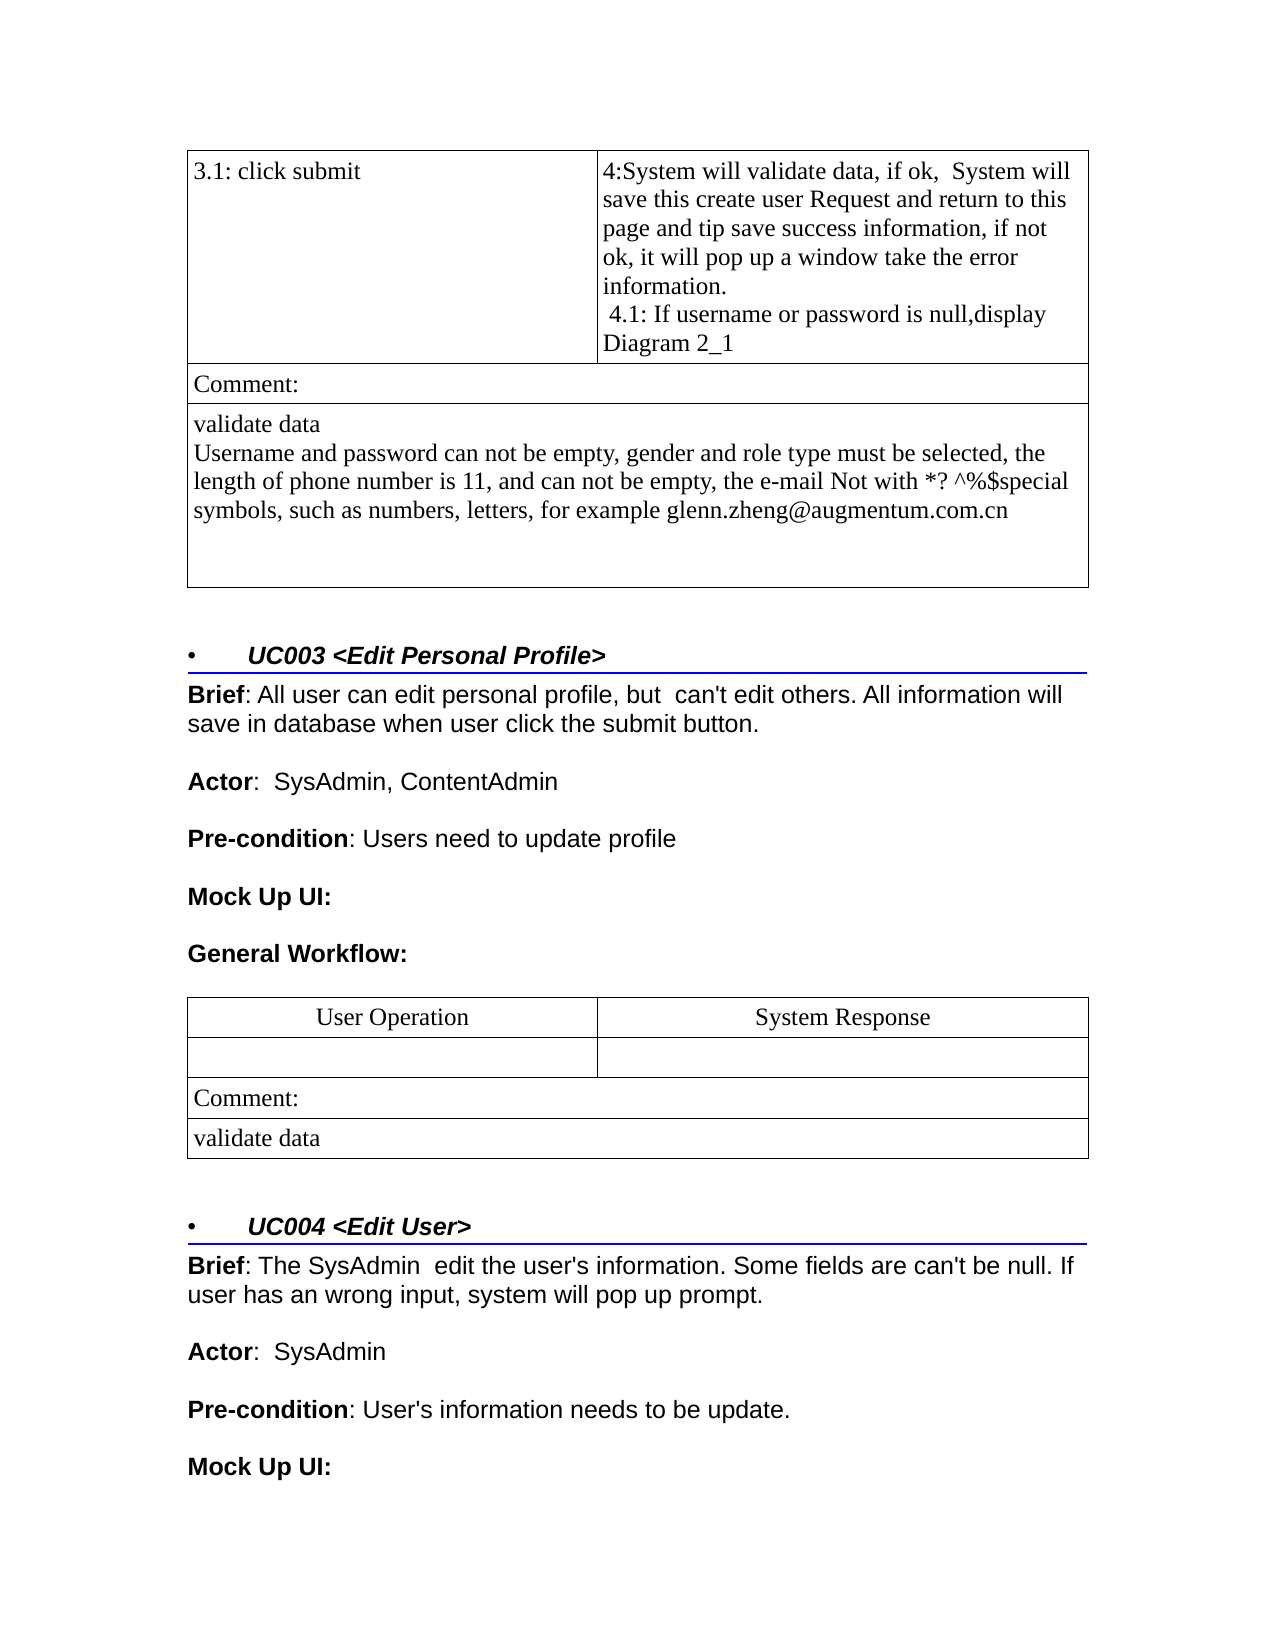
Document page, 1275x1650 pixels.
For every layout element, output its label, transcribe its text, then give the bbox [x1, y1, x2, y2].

text Pre-condition: Users need to update profile [187, 824, 1087, 853]
text Mock Up UI: [187, 1452, 1087, 1481]
table_cell 4:System will validate data, if ok, System will save this create user Request and return to this page and tip save success information, if not ok, it will pop up a window take the error information. 4.1: If username or password is null,display Diagram 2_1 [598, 151, 1088, 363]
table_cell [188, 1038, 597, 1077]
table_cell [598, 1038, 1088, 1077]
table_cell 3.1: click submit [188, 151, 597, 363]
text Brief: All user can edit personal profile, but can't edit others. All information will save in database when user click the submit button. [187, 680, 1087, 738]
table_cell Comment: [188, 364, 1088, 403]
text Mock Up UI: [187, 882, 1087, 910]
table_cell Comment: [188, 1078, 1088, 1117]
text Pre-condition: User's information needs to be update. [187, 1395, 1087, 1423]
subtitle UC003 <Edit Personal Profile> [187, 641, 1087, 674]
text General Workflow: [187, 939, 1087, 968]
text Actor: SysAdmin, ContentAdmin [187, 767, 1087, 795]
text Actor: SysAdmin [187, 1337, 1087, 1366]
subtitle UC004 <Edit User> [187, 1212, 1087, 1245]
table_header User Operation [188, 998, 597, 1037]
table_cell validate data [188, 1119, 1088, 1158]
table_header System Response [598, 998, 1088, 1037]
table_cell validate data Username and password can not be empty, gender and role type must be selected, the length of phone number is 11, and can not be empty, the e-mail Not with *? ^%$special symbols, such as numbers, letters, for example glenn.zheng@augmentum.com.cn [188, 404, 1088, 587]
text Brief: The SysAdmin edit the user's information. Some fields are can't be null. If user has an wrong input, system will pop up prompt. [187, 1251, 1087, 1308]
